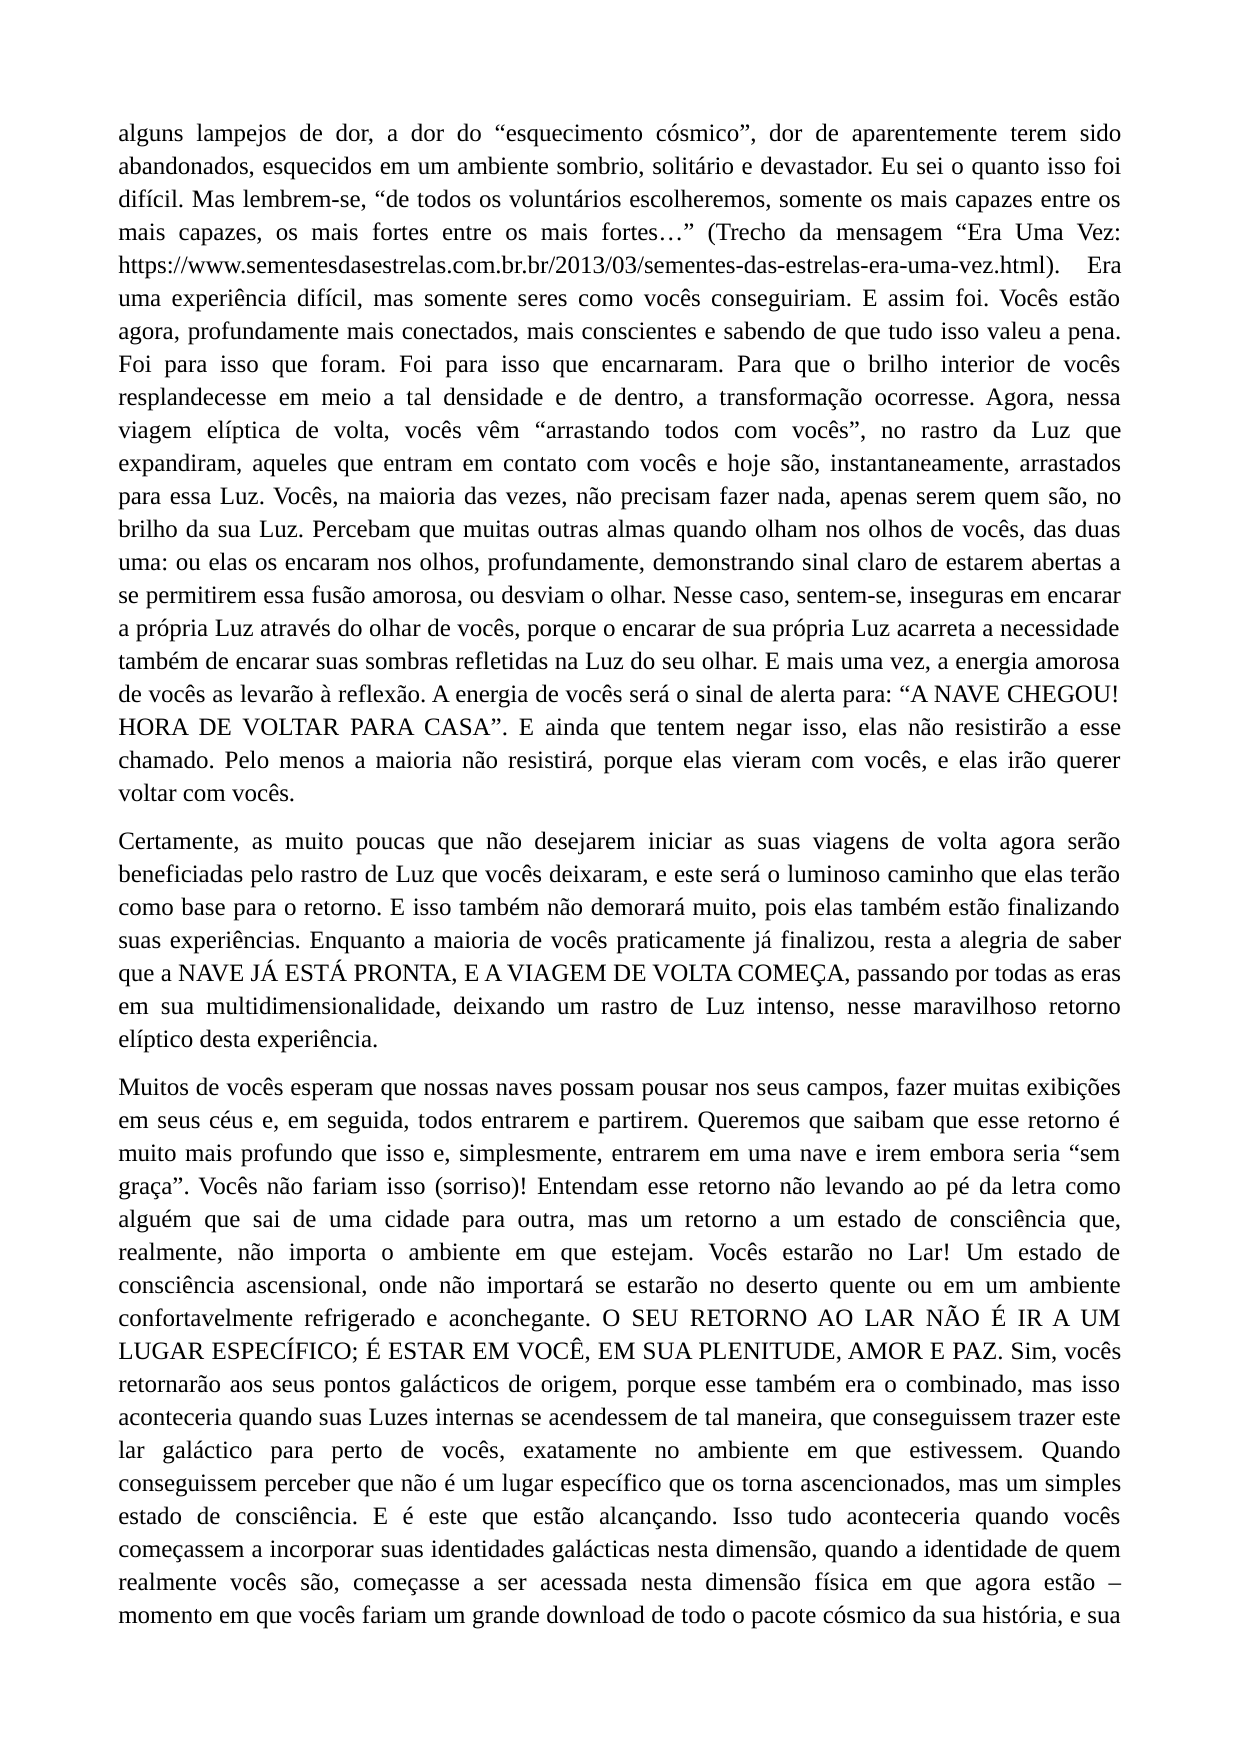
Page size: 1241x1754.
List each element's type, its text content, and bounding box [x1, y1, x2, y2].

text alguns lampejos de dor, a dor do “esquecimento cósmico”, dor de aparentemente terem sido abandonados, esquecidos em um ambiente sombrio, solitário e devastador. Eu sei o quanto isso foi difícil. Mas lembrem-se, “de todos os voluntários escolheremos, somente os mais capazes entre os mais capazes, os mais fortes entre os mais fortes…” (Trecho da mensagem “Era Uma Vez: https://www.sementesdasestrelas.com.br.br/2013/03/sementes-das-estrelas-era-uma-vez.html). Era uma experiência difícil, mas somente seres como vocês conseguiriam. E assim foi. Vocês estão agora, profundamente mais conectados, mais conscientes e sabendo de que tudo isso valeu a pena. Foi para isso que foram. Foi para isso que encarnaram. Para que o brilho interior de vocês resplandecesse em meio a tal densidade e de dentro, a transformação ocorresse. Agora, nessa viagem elíptica de volta, vocês vêm “arrastando todos com vocês”, no rastro da Luz que expandiram, aqueles que entram em contato com vocês e hoje são, instantaneamente, arrastados para essa Luz. Vocês, na maioria das vezes, não precisam fazer nada, apenas serem quem são, no brilho da sua Luz. Percebam que muitas outras almas quando olham nos olhos de vocês, das duas uma: ou elas os encaram nos olhos, profundamente, demonstrando sinal claro de estarem abertas a se permitirem essa fusão amorosa, ou desviam o olhar. Nesse caso, sentem-se, inseguras em encarar a própria Luz através do olhar de vocês, porque o encarar de sua própria Luz acarreta a necessidade também de encarar suas sombras refletidas na Luz do seu olhar. E mais uma vez, a energia amorosa de vocês as levarão à reflexão. A energia de vocês será o sinal de alerta para: “A NAVE CHEGOU! HORA DE VOLTAR PARA CASA”. E ainda que tentem negar isso, elas não resistirão a esse chamado. Pelo menos a maioria não resistirá, porque elas vieram com vocês, e elas irão querer voltar com vocês. [118, 118, 1122, 807]
text Certamente, as muito poucas que não desejarem iniciar as suas viagens de volta agora serão beneficiadas pelo rastro de Luz que vocês deixaram, e este será o luminoso caminho que elas terão como base para o retorno. E isso também não demorará muito, pois elas também estão finalizando suas experiências. Enquanto a maioria de vocês praticamente já finalizou, resta a alegria de saber que a NAVE JÁ ESTÁ PRONTA, E A VIAGEM DE VOLTA COMEÇA, passando por todas as eras em sua multidimensionalidade, deixando um rastro de Luz intenso, nesse maravilhoso retorno elíptico desta experiência. [118, 826, 1122, 1053]
text Muitos de vocês esperam que nossas naves possam pousar nos seus campos, fazer muitas exibições em seus céus e, em seguida, todos entrarem e partirem. Queremos que saibam que esse retorno é muito mais profundo que isso e, simplesmente, entrarem em uma nave e irem embora seria “sem graça”. Vocês não fariam isso (sorriso)! Entendam esse retorno não levando ao pé da letra como alguém que sai de uma cidade para outra, mas um retorno a um estado de consciência que, realmente, não importa o ambiente em que estejam. Vocês estarão no Lar! Um estado de consciência ascensional, onde não importará se estarão no deserto quente ou em um ambiente confortavelmente refrigerado e aconchegante. O SEU RETORNO AO LAR NÃO É IR A UM LUGAR ESPECÍFICO; É ESTAR EM VOCÊ, EM SUA PLENITUDE, AMOR E PAZ. Sim, vocês retornarão aos seus pontos galácticos de origem, porque esse também era o combinado, mas isso aconteceria quando suas Luzes internas se acendessem de tal maneira, que conseguissem trazer este lar galáctico para perto de vocês, exatamente no ambiente em que estivessem. Quando conseguissem perceber que não é um lugar específico que os torna ascencionados, mas um simples estado de consciência. E é este que estão alcançando. Isso tudo aconteceria quando vocês começassem a incorporar suas identidades galácticas nesta dimensão, quando a identidade de quem realmente vocês são, começasse a ser acessada nesta dimensão física em que agora estão – momento em que vocês fariam um grande download de todo o pacote cósmico da sua história, e sua [118, 1072, 1122, 1629]
